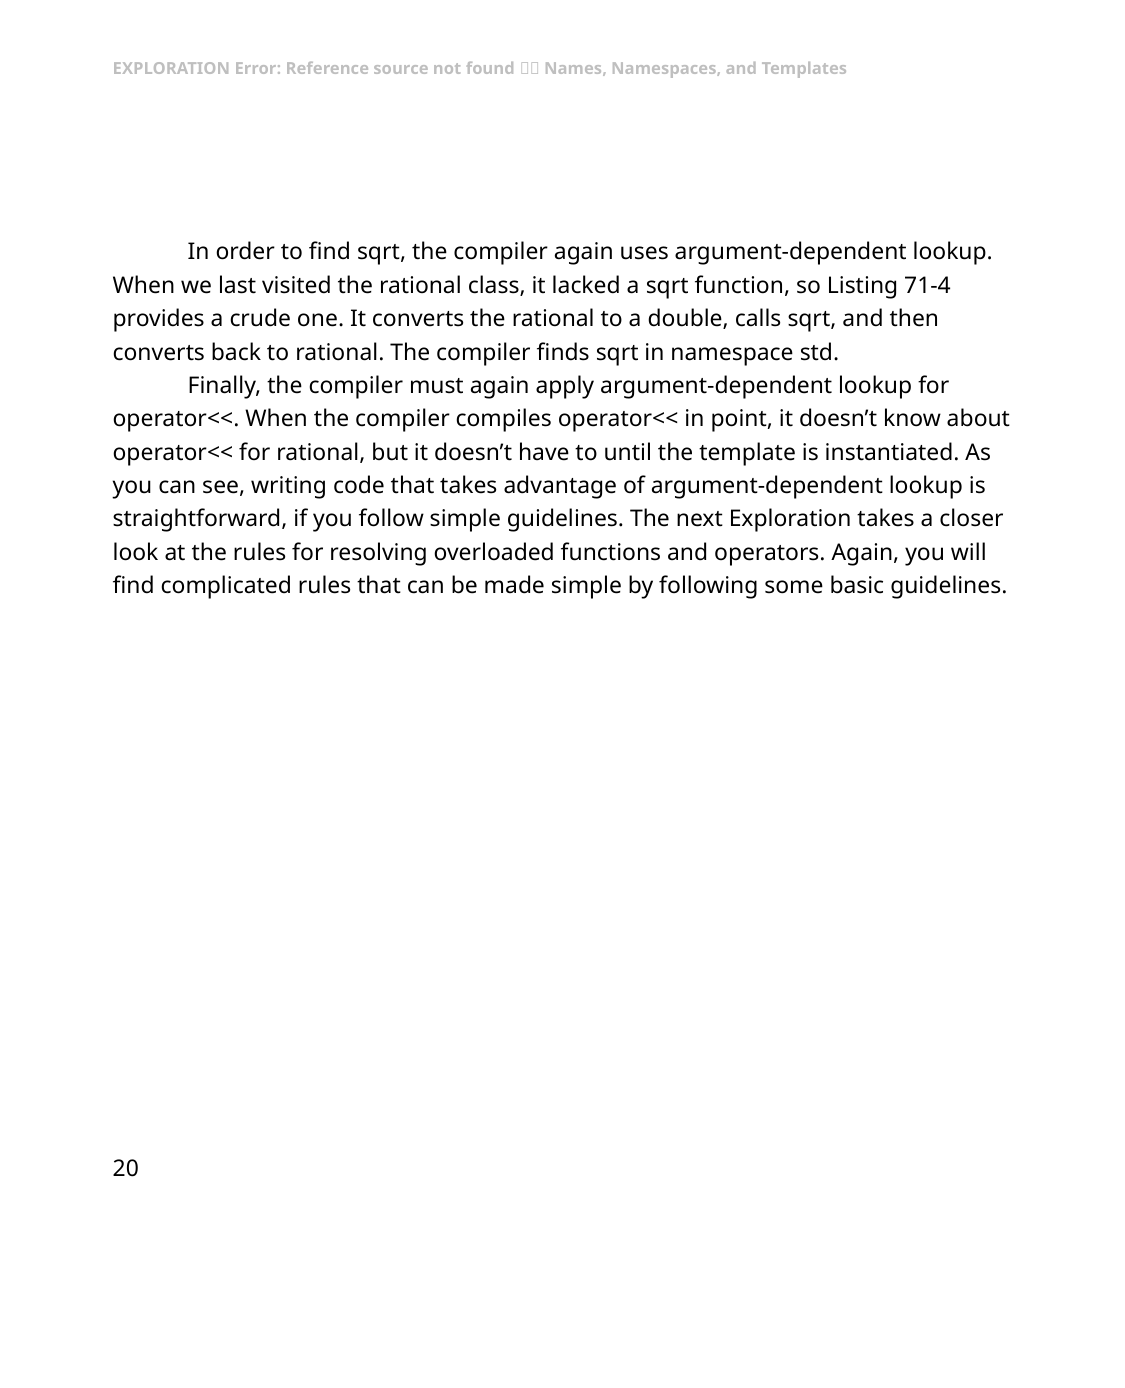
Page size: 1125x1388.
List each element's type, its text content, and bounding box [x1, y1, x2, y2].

text Finally, the compiler must again apply argument-dependent lookup for operator<<. When the compiler compiles operator<< in point, it doesn’t know about operator<< for rational, but it doesn’t have to until the template is instantiated. As you can see, writing code that takes advantage of argument-dependent lookup is straightforward, if you follow simple guidelines. The next Exploration takes a closer look at the rules for resolving overloaded functions and operators. Again, you will find complicated rules that can be made simple by following some basic guidelines. [112, 367, 1012, 600]
text In order to find sqrt, the compiler again uses argument-dependent lookup. When we last visited the rational class, it lacked a sqrt function, so Listing 71-4 provides a crude one. It converts the rational to a double, calls sqrt, and then converts back to rational. The compiler finds sqrt in namespace std. [112, 233, 1012, 367]
